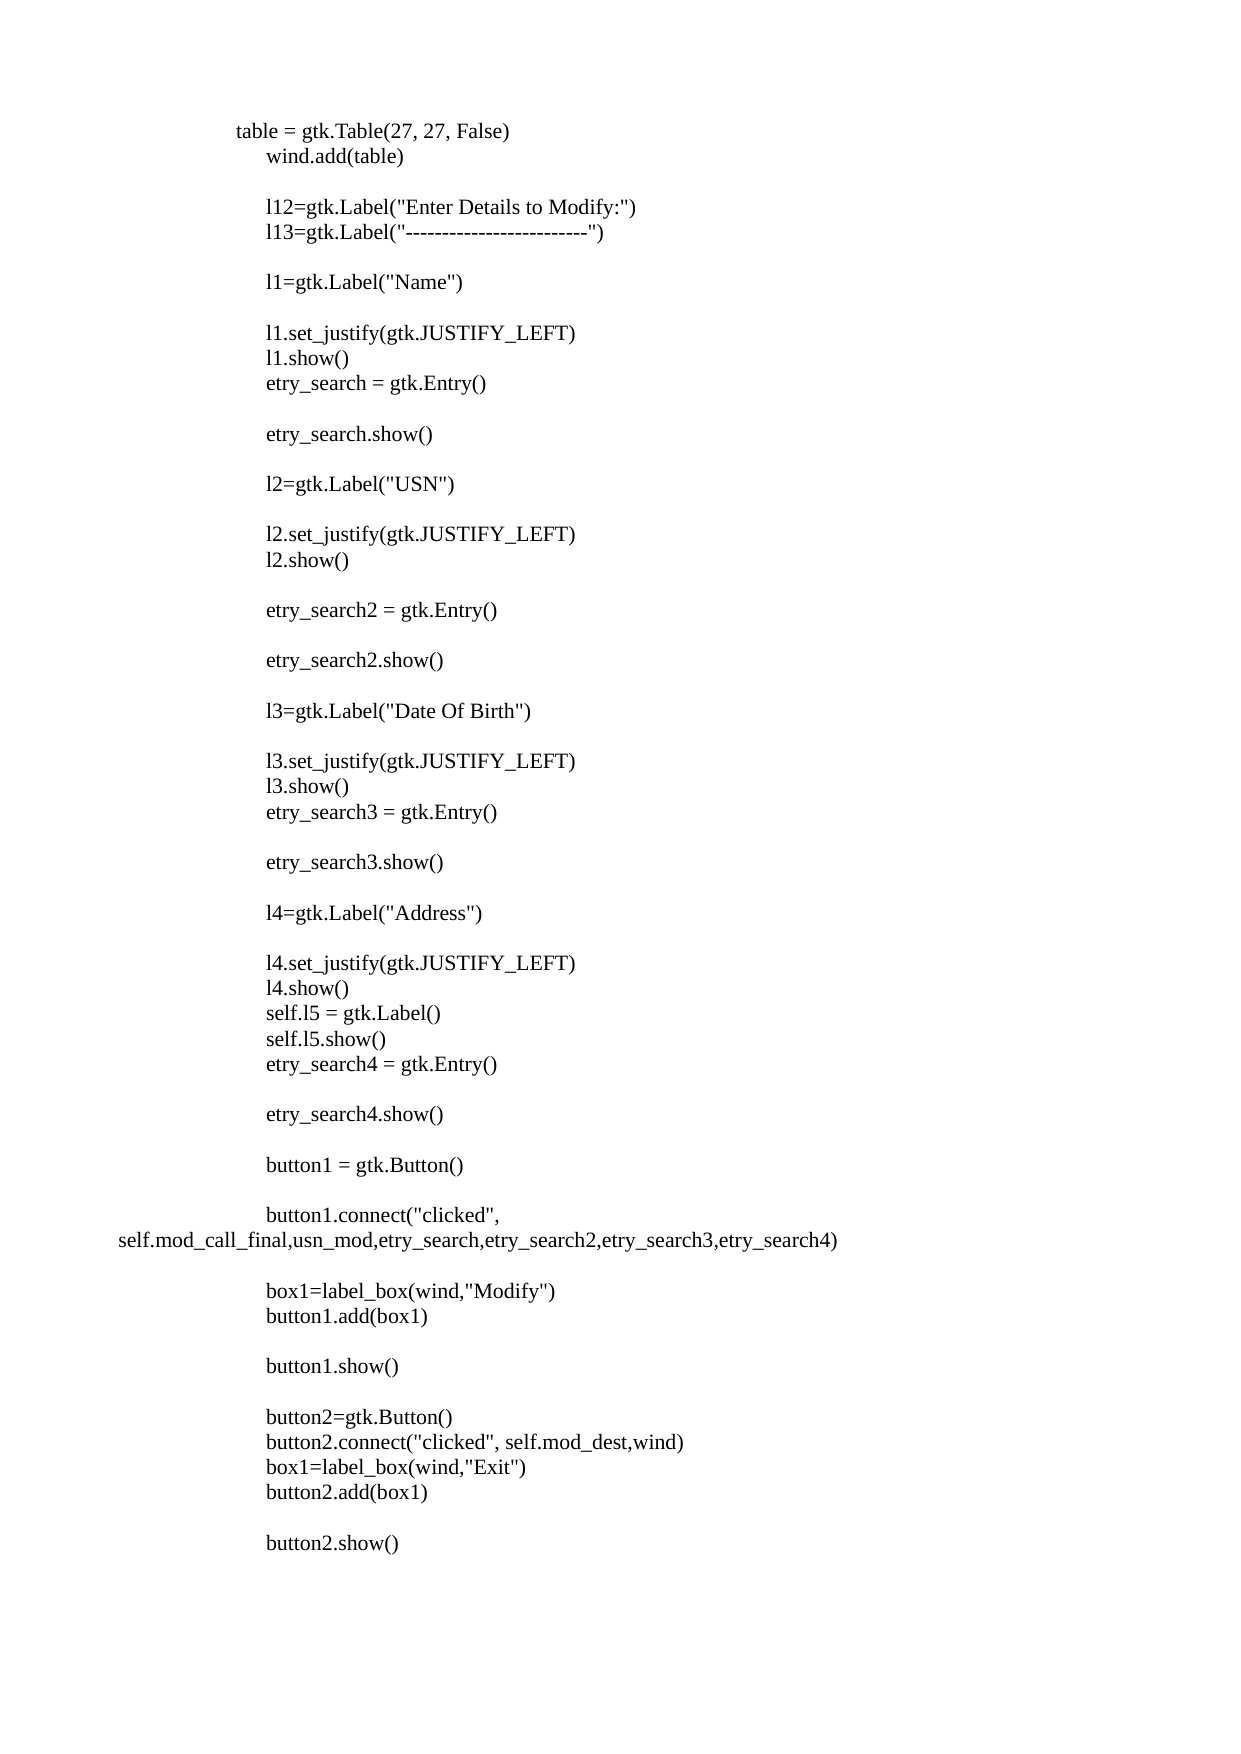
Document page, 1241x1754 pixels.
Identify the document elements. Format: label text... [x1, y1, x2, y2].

text l2.set_justify(gtk.JUSTIFY_LEFT) [118, 521, 1122, 547]
text button1.connect("clicked", self.mod_call_final,usn_mod,etry_search,etry_search2,etry_search3,etry_search4) [118, 1202, 1122, 1252]
text wind.add(table) [118, 143, 1122, 168]
text l1.set_justify(gtk.JUSTIFY_LEFT) [118, 320, 1122, 345]
text button2.show() [118, 1530, 1122, 1555]
text l2=gtk.Label("USN") [118, 471, 1122, 496]
text button2=gtk.Button() [118, 1404, 1122, 1429]
text etry_search2 = gtk.Entry() [118, 597, 1122, 622]
text box1=label_box(wind,"Modify") [118, 1278, 1122, 1303]
text l1=gtk.Label("Name") [118, 269, 1122, 294]
text etry_search2.show() [118, 647, 1122, 673]
text etry_search = gtk.Entry() [118, 370, 1122, 395]
text etry_search3.show() [118, 849, 1122, 874]
text button2.add(box1) [118, 1479, 1122, 1504]
text table = gtk.Table(27, 27, False) [118, 118, 1122, 143]
text l2.show() [118, 547, 1122, 572]
text l1.show() [118, 345, 1122, 370]
text button2.connect("clicked", self.mod_dest,wind) [118, 1429, 1122, 1454]
text l3.set_justify(gtk.JUSTIFY_LEFT) [118, 748, 1122, 773]
text l13=gtk.Label("-------------------------") [118, 219, 1122, 244]
text l4.set_justify(gtk.JUSTIFY_LEFT) [118, 950, 1122, 975]
text l3.show() [118, 773, 1122, 799]
text l4=gtk.Label("Address") [118, 899, 1122, 925]
text l4.show() [118, 975, 1122, 1000]
text l12=gtk.Label("Enter Details to Modify:") [118, 194, 1122, 219]
text etry_search4.show() [118, 1101, 1122, 1126]
text etry_search.show() [118, 421, 1122, 446]
text etry_search4 = gtk.Entry() [118, 1051, 1122, 1076]
text button1.show() [118, 1353, 1122, 1378]
text self.l5.show() [118, 1026, 1122, 1051]
text box1=label_box(wind,"Exit") [118, 1454, 1122, 1479]
text button1 = gtk.Button() [118, 1152, 1122, 1177]
text etry_search3 = gtk.Entry() [118, 799, 1122, 824]
text l3=gtk.Label("Date Of Birth") [118, 698, 1122, 723]
text button1.add(box1) [118, 1303, 1122, 1328]
text self.l5 = gtk.Label() [118, 1000, 1122, 1026]
